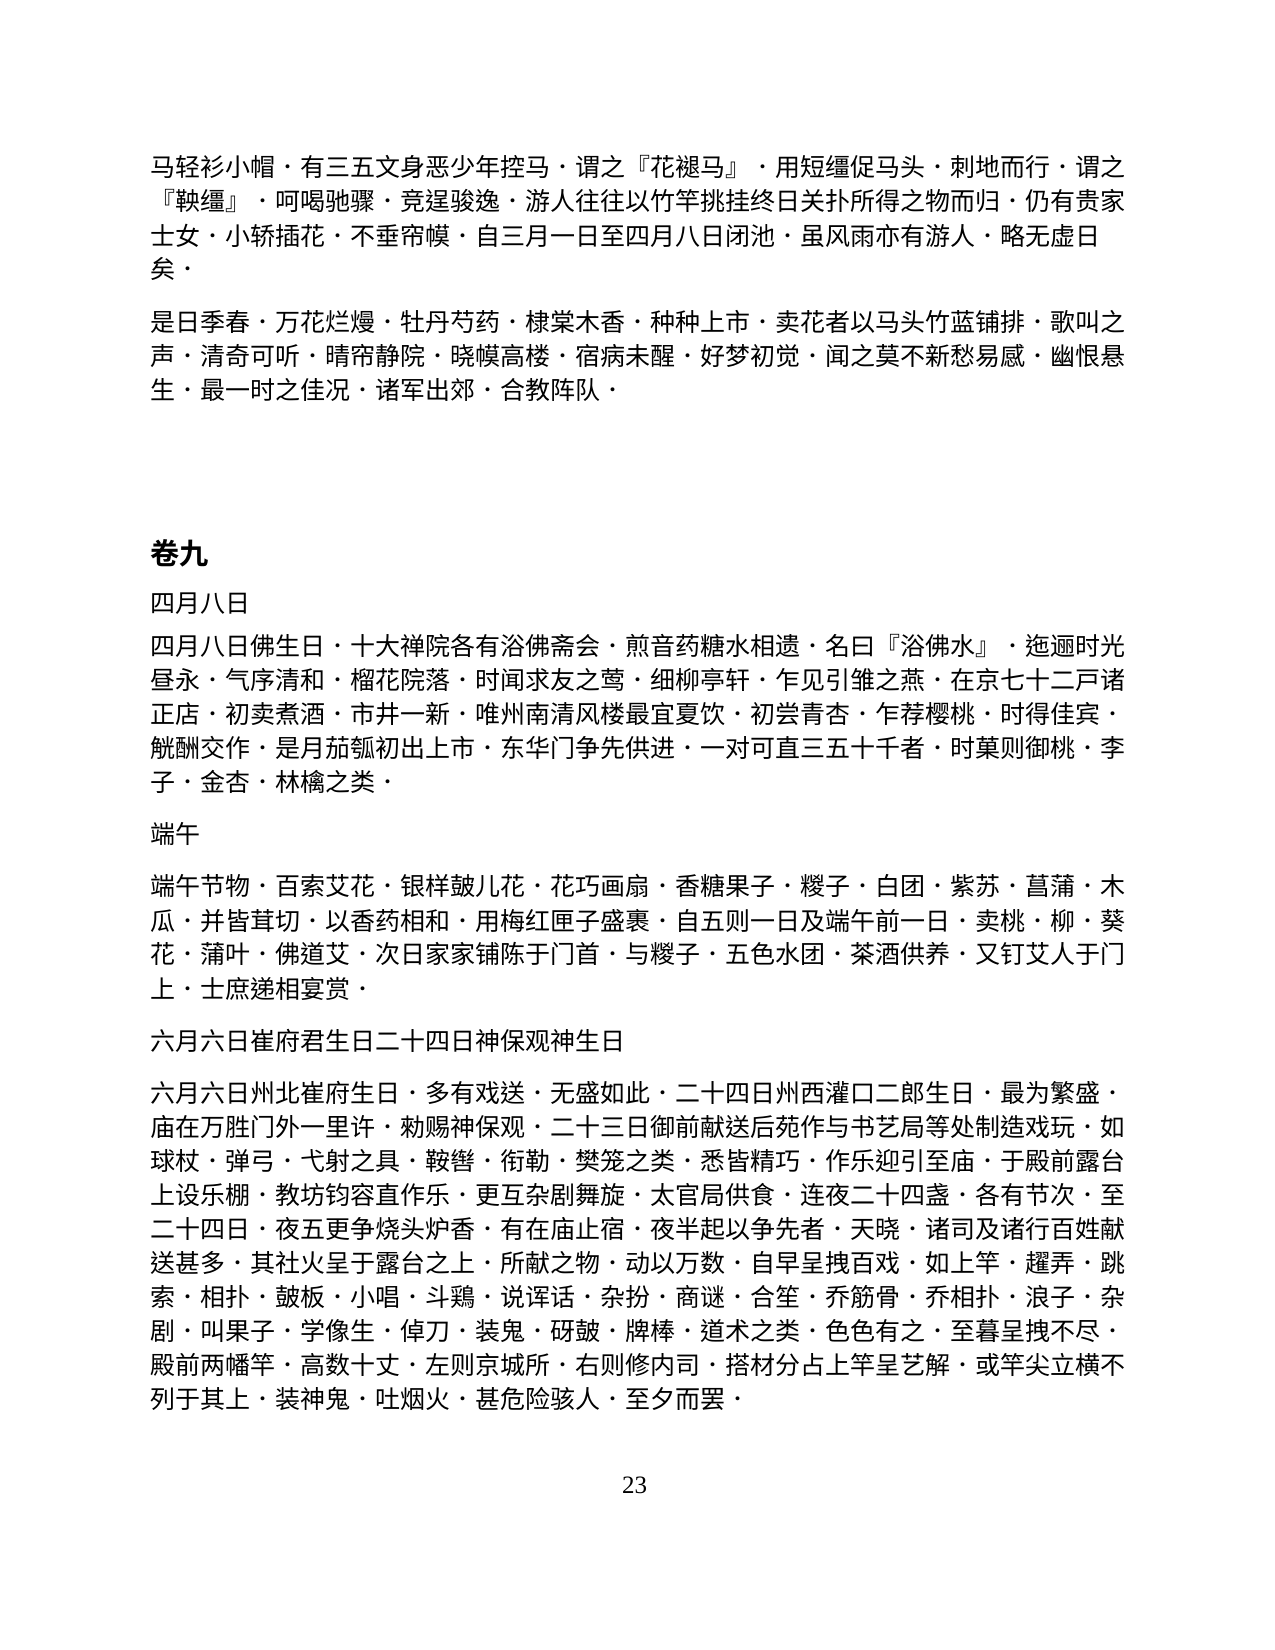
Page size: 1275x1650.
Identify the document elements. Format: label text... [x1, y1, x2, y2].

text 四月八日佛生日．十大禅院各有浴佛斋会．煎音药糖水相遗．名曰『浴佛水』．迤逦时光昼永．气序清和．榴花院落．时闻求友之莺．细柳亭轩．乍见引雏之燕．在京七十二戸诸正店．初卖煮酒．市井一新．唯州南清风楼最宜夏饮．初尝青杏．乍荐樱桃．时得佳宾．觥酬交作．是月茄瓠初出上市．东华门争先供进．一对可直三五十千者．时菓则御桃．李子．金杏．林檎之类． [150, 629, 1125, 799]
text 马轻衫小帽．有三五文身恶少年控马．谓之『花褪马』．用短缰促马头．刺地而行．谓之『鞅缰』．呵喝驰骤．竞逞骏逸．游人往往以竹竿挑挂终日关扑所得之物而归．仍有贵家士女．小轿插花．不垂帘幙．自三月一日至四月八日闭池．虽风雨亦有游人．略无虚日矣． [150, 150, 1125, 286]
subtitle 卷九 [150, 534, 1125, 573]
text 六月六日崔府君生日二十四日神保观神生日 [150, 1023, 1125, 1057]
text 六月六日州北崔府生日．多有戏送．无盛如此．二十四日州西灌口二郎生日．最为繁盛．庙在万胜门外一里许．勑赐神保观．二十三日御前献送后苑作与书艺局等处制造戏玩．如球杖．弹弓．弋射之具．鞍辔．衔勒．樊笼之类．悉皆精巧．作乐迎引至庙．于殿前露台上设乐棚．教坊钧容直作乐．更互杂剧舞旋．太官局供食．连夜二十四盏．各有节次．至二十四日．夜五更争烧头炉香．有在庙止宿．夜半起以争先者．天晓．诸司及诸行百姓献送甚多．其社火呈于露台之上．所献之物．动以万数．自早呈拽百戏．如上竿．趯弄．跳索．相扑．皷板．小唱．斗鶏．说诨话．杂扮．商谜．合笙．乔筋骨．乔相扑．浪子．杂剧．叫果子．学像生．倬刀．装鬼．砑皷．牌棒．道术之类．色色有之．至暮呈拽不尽．殿前两幡竿．高数十丈．左则京城所．右则修内司．搭材分占上竿呈艺解．或竿尖立横不列于其上．装神鬼．吐烟火．甚危险骇人．至夕而罢． [150, 1075, 1125, 1416]
text 端午节物．百索艾花．银样皷儿花．花巧画扇．香糖果子．糉子．白团．紫苏．菖蒲．木瓜．并皆茸切．以香药相和．用梅红匣子盛裹．自五则一日及端午前一日．卖桃．柳．葵花．蒲叶．佛道艾．次日家家铺陈于门首．与糉子．五色水团．茶酒供养．又钉艾人于门上．士庶递相宴赏． [150, 869, 1125, 1005]
text 是日季春．万花烂熳．牡丹芍药．棣棠木香．种种上市．卖花者以马头竹蓝铺排．歌叫之声．清奇可听．晴帘静院．晓幙高楼．宿病未醒．好梦初觉．闻之莫不新愁易感．幽恨悬生．最一时之佳况．诸军出郊．合教阵队． [150, 304, 1125, 406]
text 端午 [150, 817, 1125, 851]
text 四月八日 [150, 586, 1125, 620]
